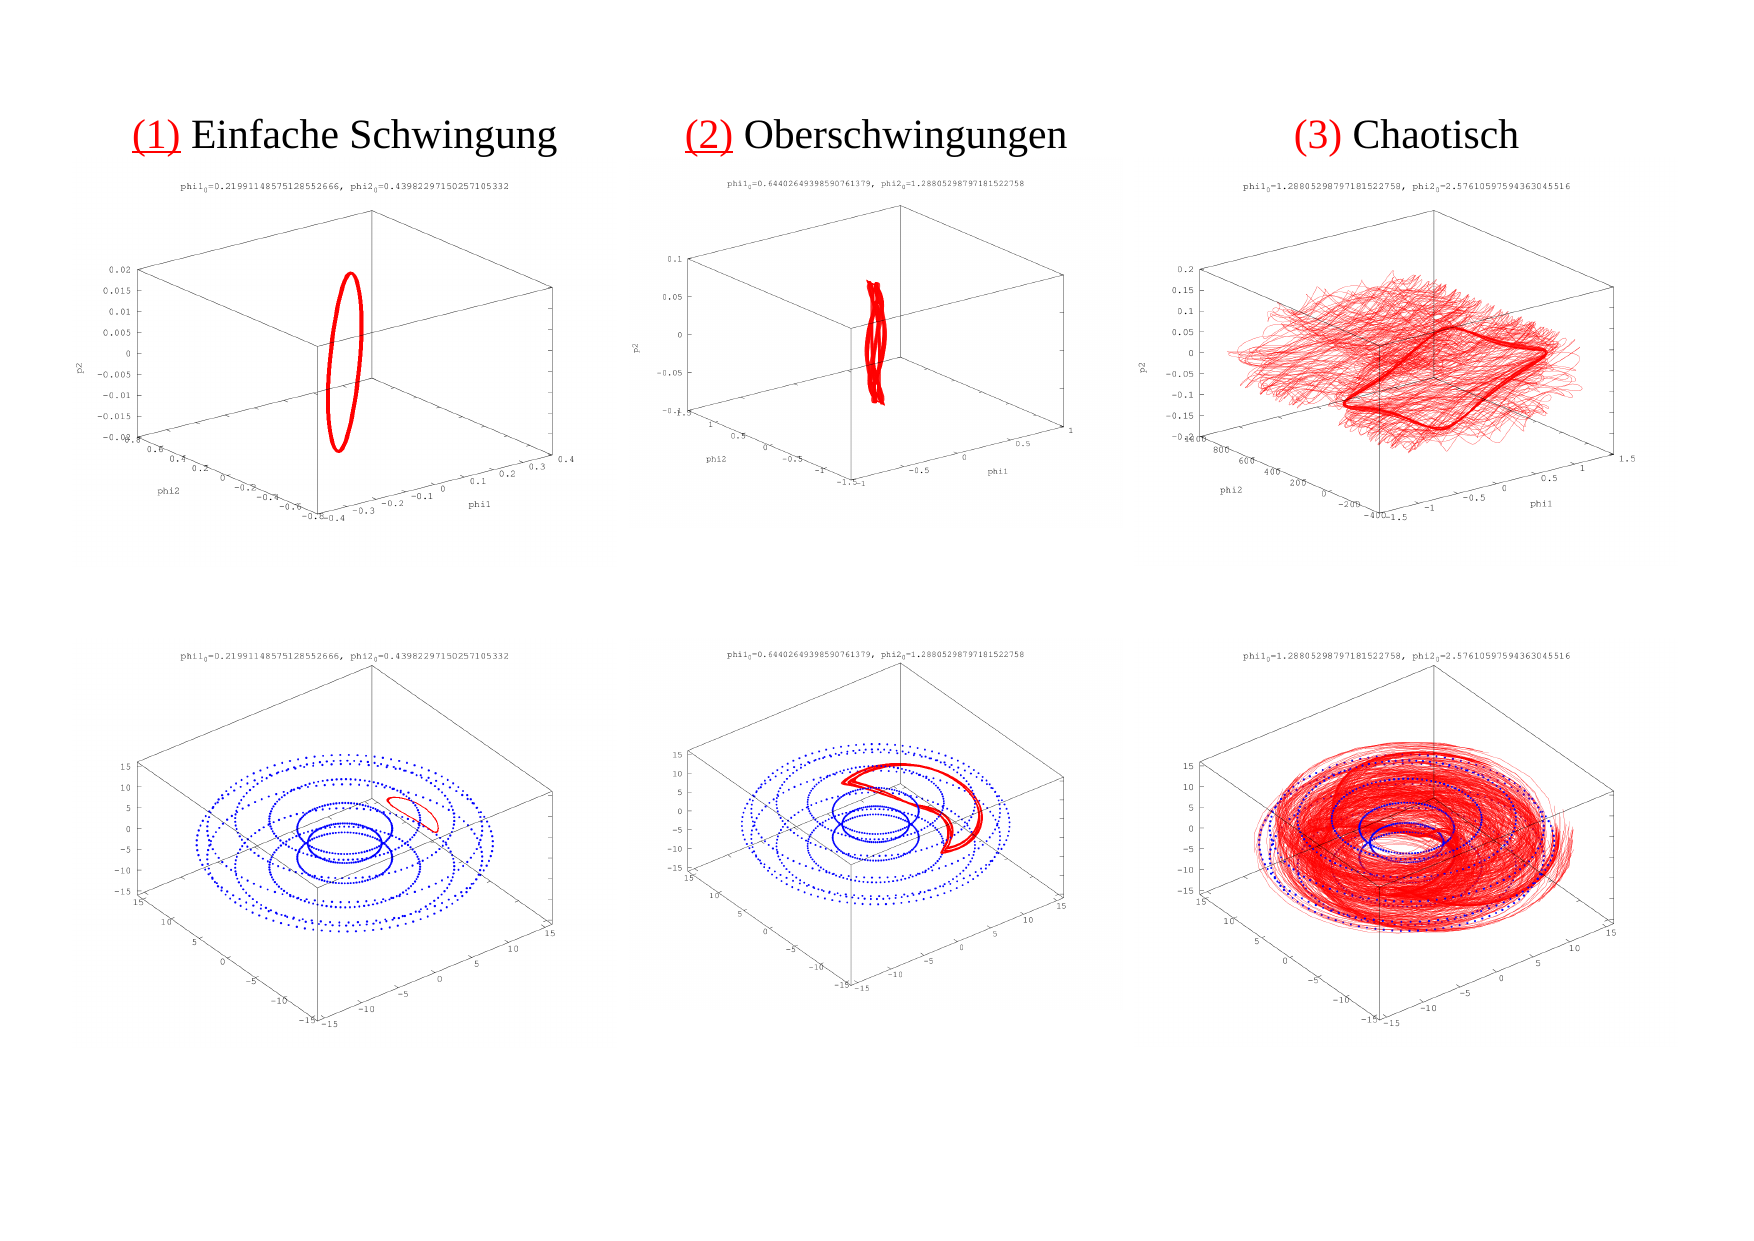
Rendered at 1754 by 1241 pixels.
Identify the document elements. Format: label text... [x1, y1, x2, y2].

picture [71, 638, 618, 1048]
table_header [623, 158, 1129, 633]
picture [628, 157, 1123, 528]
picture [71, 157, 618, 567]
table_header (3) Chaotisch [1129, 104, 1684, 157]
table_header (2) Oberschwingungen [623, 104, 1129, 157]
picture [1134, 157, 1678, 566]
table_header [1129, 158, 1684, 633]
picture [1134, 638, 1678, 1047]
table_cell [1129, 633, 1684, 1162]
table_cell [623, 633, 1129, 1162]
table_header [66, 158, 623, 633]
picture [628, 638, 1123, 1010]
table_cell [66, 633, 623, 1162]
table_header (1) Einfache Schwingung [66, 104, 623, 157]
